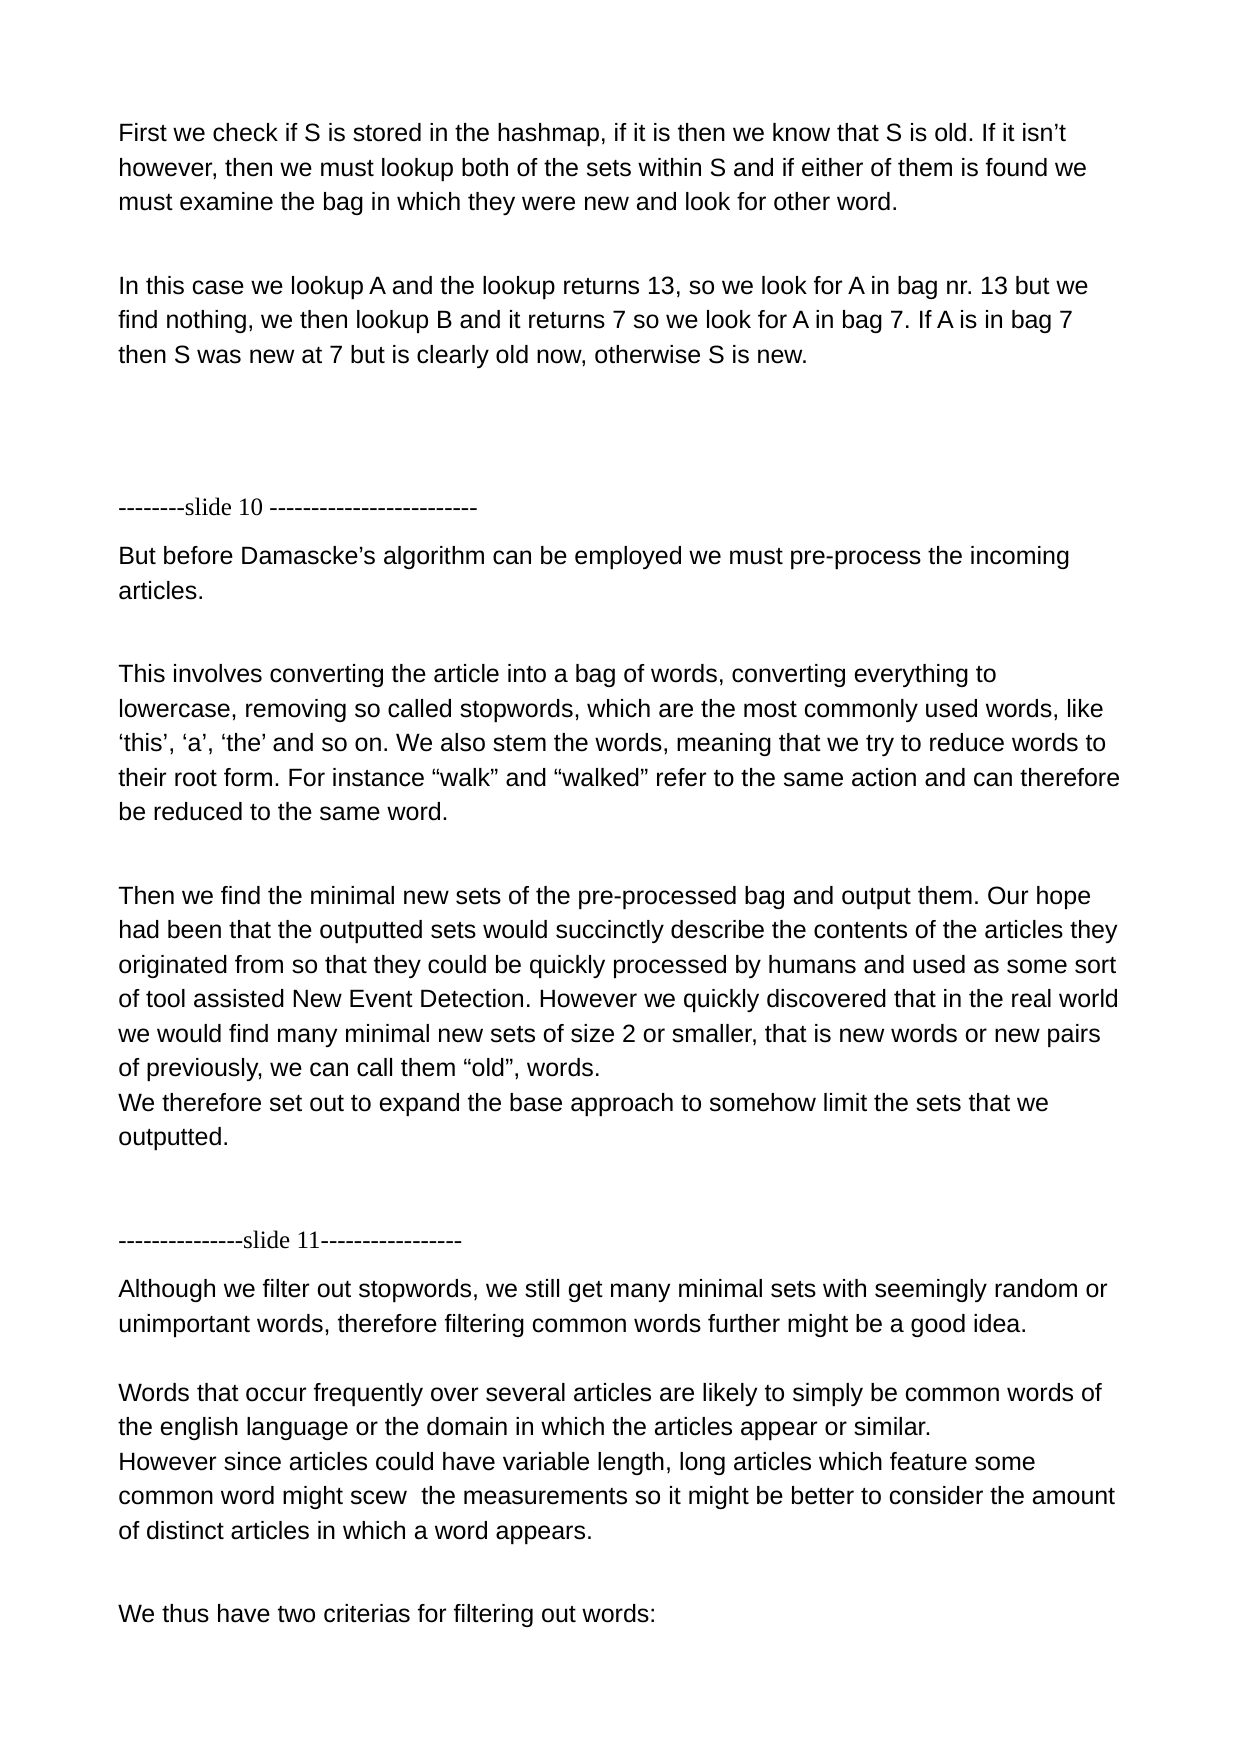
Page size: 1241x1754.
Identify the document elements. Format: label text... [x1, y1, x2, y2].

text Then we find the minimal new sets of the pre-processed bag and output them. Our hope had been that the outputted sets would succinctly describe the contents of the articles they originated from so that they could be quickly processed by humans and used as some sort of tool assisted New Event Detection. However we quickly discovered that in the real world we would find many minimal new sets of size 2 or smaller, that is new words or new pairs of previously, we can call them “old”, words. [118, 881, 1122, 1082]
text Words that occur frequently over several articles are likely to simply be common words of the english language or the domain in which the articles appear or similar. [118, 1343, 1122, 1441]
text ---------------slide 11----------------- [118, 1156, 1122, 1254]
text We thus have two criterias for filtering out words: [118, 1599, 1122, 1628]
text We therefore set out to expand the base approach to somehow limit the sets that we outputted. [118, 1087, 1122, 1151]
text --------slide 10 ------------------------- [118, 458, 1122, 521]
text This involves converting the article into a bag of words, converting everything to lowercase, removing so called stopwords, which are the most commonly used words, like ‘this’, ‘a’, ‘the’ and so on. We also stem the words, meaning that we try to reduce words to their root form. For instance “walk” and “walked” refer to the same action and can therefore be reduced to the same word. [118, 659, 1122, 826]
text But before Damascke’s algorithm can be employed we must pre-process the incoming articles. [118, 541, 1122, 604]
text However since articles could have variable length, long articles which feature some common word might scew the measurements so it might be better to consider the amount of distinct articles in which a word appears. [118, 1447, 1122, 1544]
text First we check if S is stored in the hashmap, if it is then we know that S is old. If it isn’t however, then we must lookup both of the sets within S and if either of them is found we must examine the bag in which they were new and look for other word. [118, 118, 1122, 216]
text In this case we lookup A and the lookup returns 13, so we look for A in bag nr. 13 but we find nothing, we then lookup B and it returns 7 so we look for A in bag 7. If A is in bag 7 then S was new at 7 but is clearly old now, otherwise S is new. [118, 271, 1122, 368]
text Although we filter out stopwords, we still get many minimal sets with seemingly random or unimportant words, therefore filtering common words further might be a good idea. [118, 1274, 1122, 1338]
